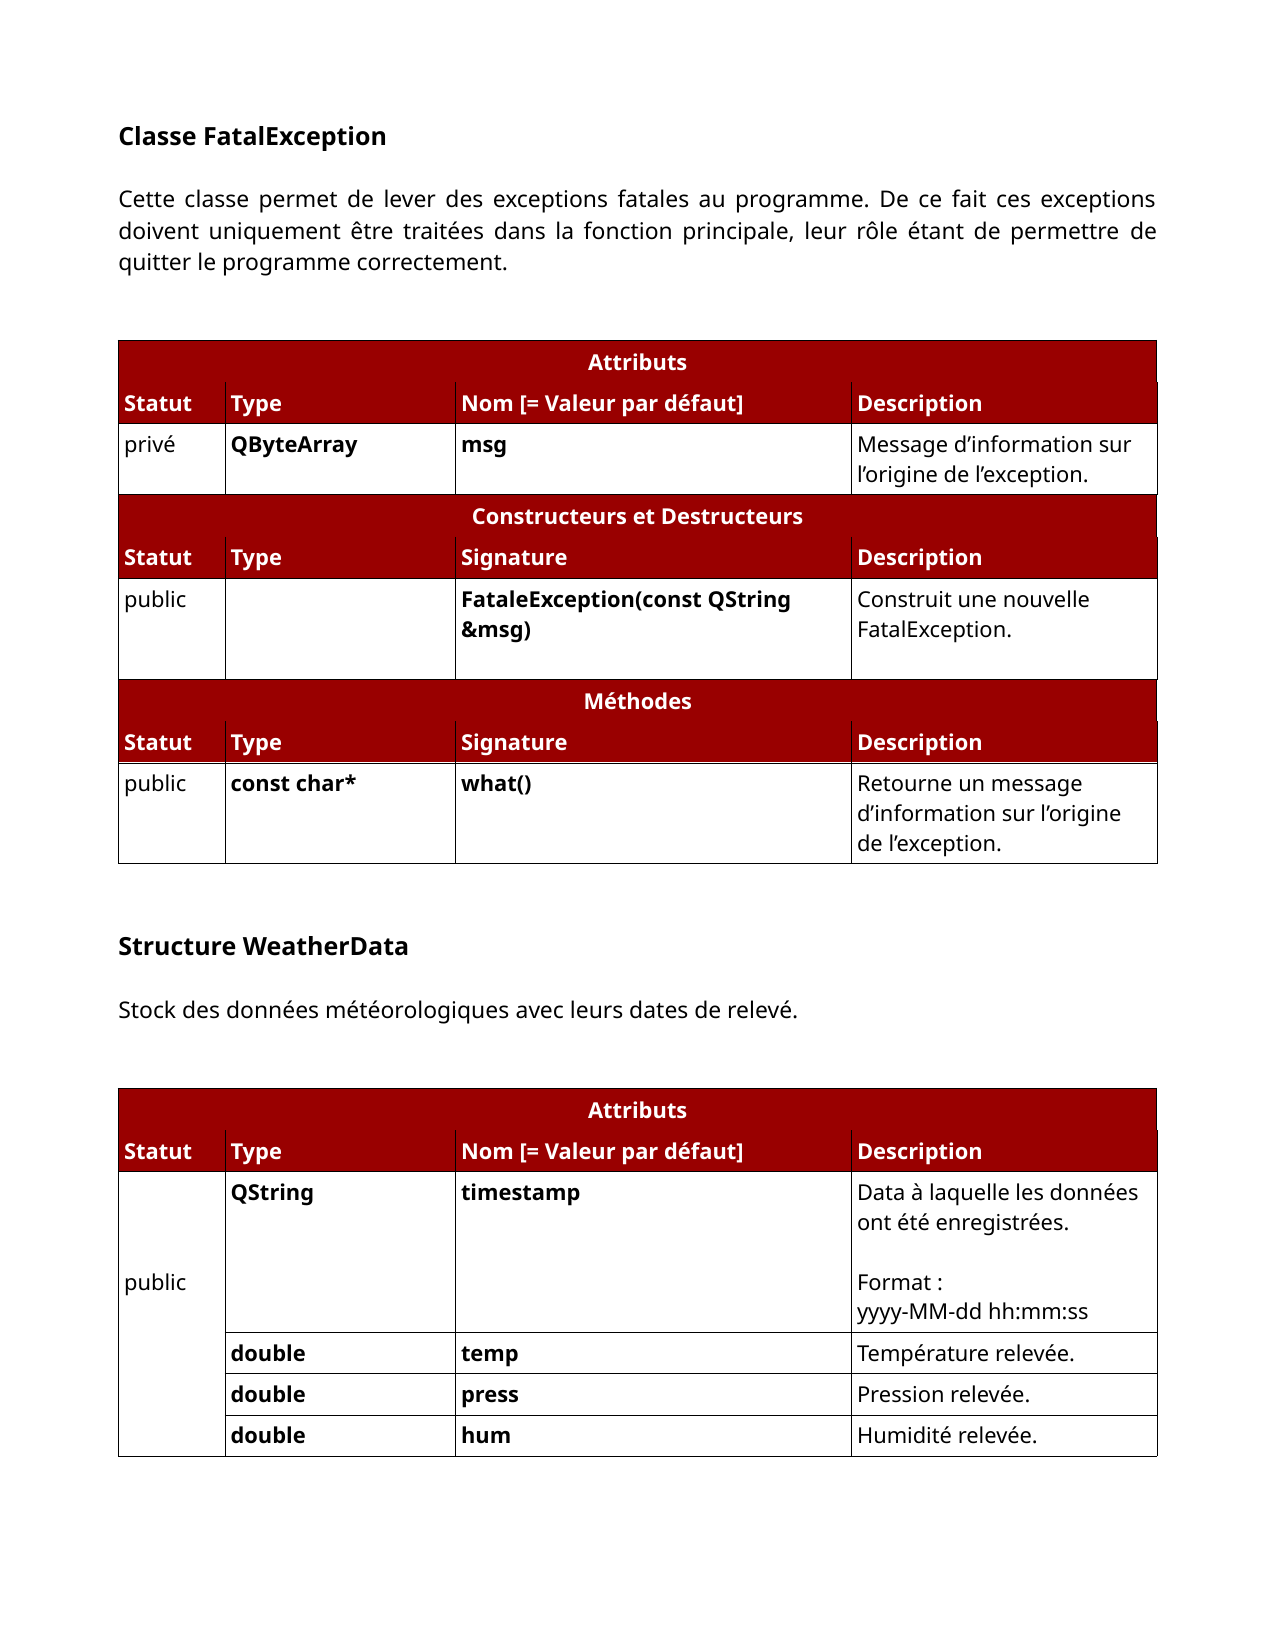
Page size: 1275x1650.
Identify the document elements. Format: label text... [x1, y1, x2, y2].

table_cell QString [226, 1172, 455, 1332]
table_cell what() [456, 764, 851, 863]
table_cell double [226, 1374, 455, 1414]
table_cell Type [226, 382, 455, 423]
table_cell Nom [= Valeur par défaut] [456, 382, 851, 423]
table_cell Humidité relevée. [852, 1416, 1157, 1456]
table_cell double [226, 1416, 455, 1456]
table_cell Nom [= Valeur par défaut] [456, 1130, 851, 1171]
table_cell double [226, 1333, 455, 1373]
table_cell Statut [119, 721, 225, 762]
table_cell FataleException(const QString &msg) [456, 579, 851, 679]
table_cell Description [852, 721, 1157, 762]
table_cell press [456, 1374, 851, 1414]
table_cell Type [226, 537, 455, 578]
table_cell public [119, 579, 225, 679]
table_cell Data à laquelle les données ont été enregistrées. Format : yyyy-MM-dd hh:mm:ss [852, 1172, 1157, 1332]
table_cell QByteArray [226, 424, 455, 494]
table_cell timestamp [456, 1172, 851, 1332]
table_cell Description [852, 1130, 1157, 1171]
table_cell [226, 579, 455, 679]
table_cell public [119, 1172, 225, 1456]
table_cell Statut [119, 537, 225, 578]
table_cell Message d’information sur l’origine de l’exception. [852, 424, 1157, 494]
table_cell Type [226, 1130, 455, 1171]
text Cette classe permet de lever des exceptions fatales au programme. De ce fait ces exceptions doivent uniquement être traitées dans la fonction principale, leur rôle étant de permettre de quitter le programme correctement. [118, 183, 1157, 277]
text Stock des données météorologiques avec leurs dates de relevé. [118, 994, 1157, 1025]
table_cell Pression relevée. [852, 1374, 1157, 1414]
table_header Attributs [119, 1089, 1156, 1130]
table_cell public [119, 764, 225, 863]
text Classe FatalException [118, 118, 1157, 152]
table_cell Température relevée. [852, 1333, 1157, 1373]
table_cell temp [456, 1333, 851, 1373]
table_cell Constructeurs et Destructeurs [119, 495, 1156, 537]
table_cell Signature [456, 537, 851, 578]
table_cell Construit une nouvelle FatalException. [852, 579, 1157, 679]
table_cell Statut [119, 382, 225, 423]
table_cell Description [852, 537, 1157, 578]
table_cell msg [456, 424, 851, 494]
table_cell const char* [226, 764, 455, 863]
table_cell Description [852, 382, 1157, 423]
table_header Attributs [119, 341, 1156, 382]
table_cell Statut [119, 1130, 225, 1171]
table_cell Retourne un message d’information sur l’origine de l’exception. [852, 764, 1157, 863]
table_cell Méthodes [119, 680, 1156, 721]
table_cell privé [119, 424, 225, 494]
table_cell Signature [456, 721, 851, 762]
text Structure WeatherData [118, 929, 1157, 963]
table_cell hum [456, 1416, 851, 1456]
table_cell Type [226, 721, 455, 762]
